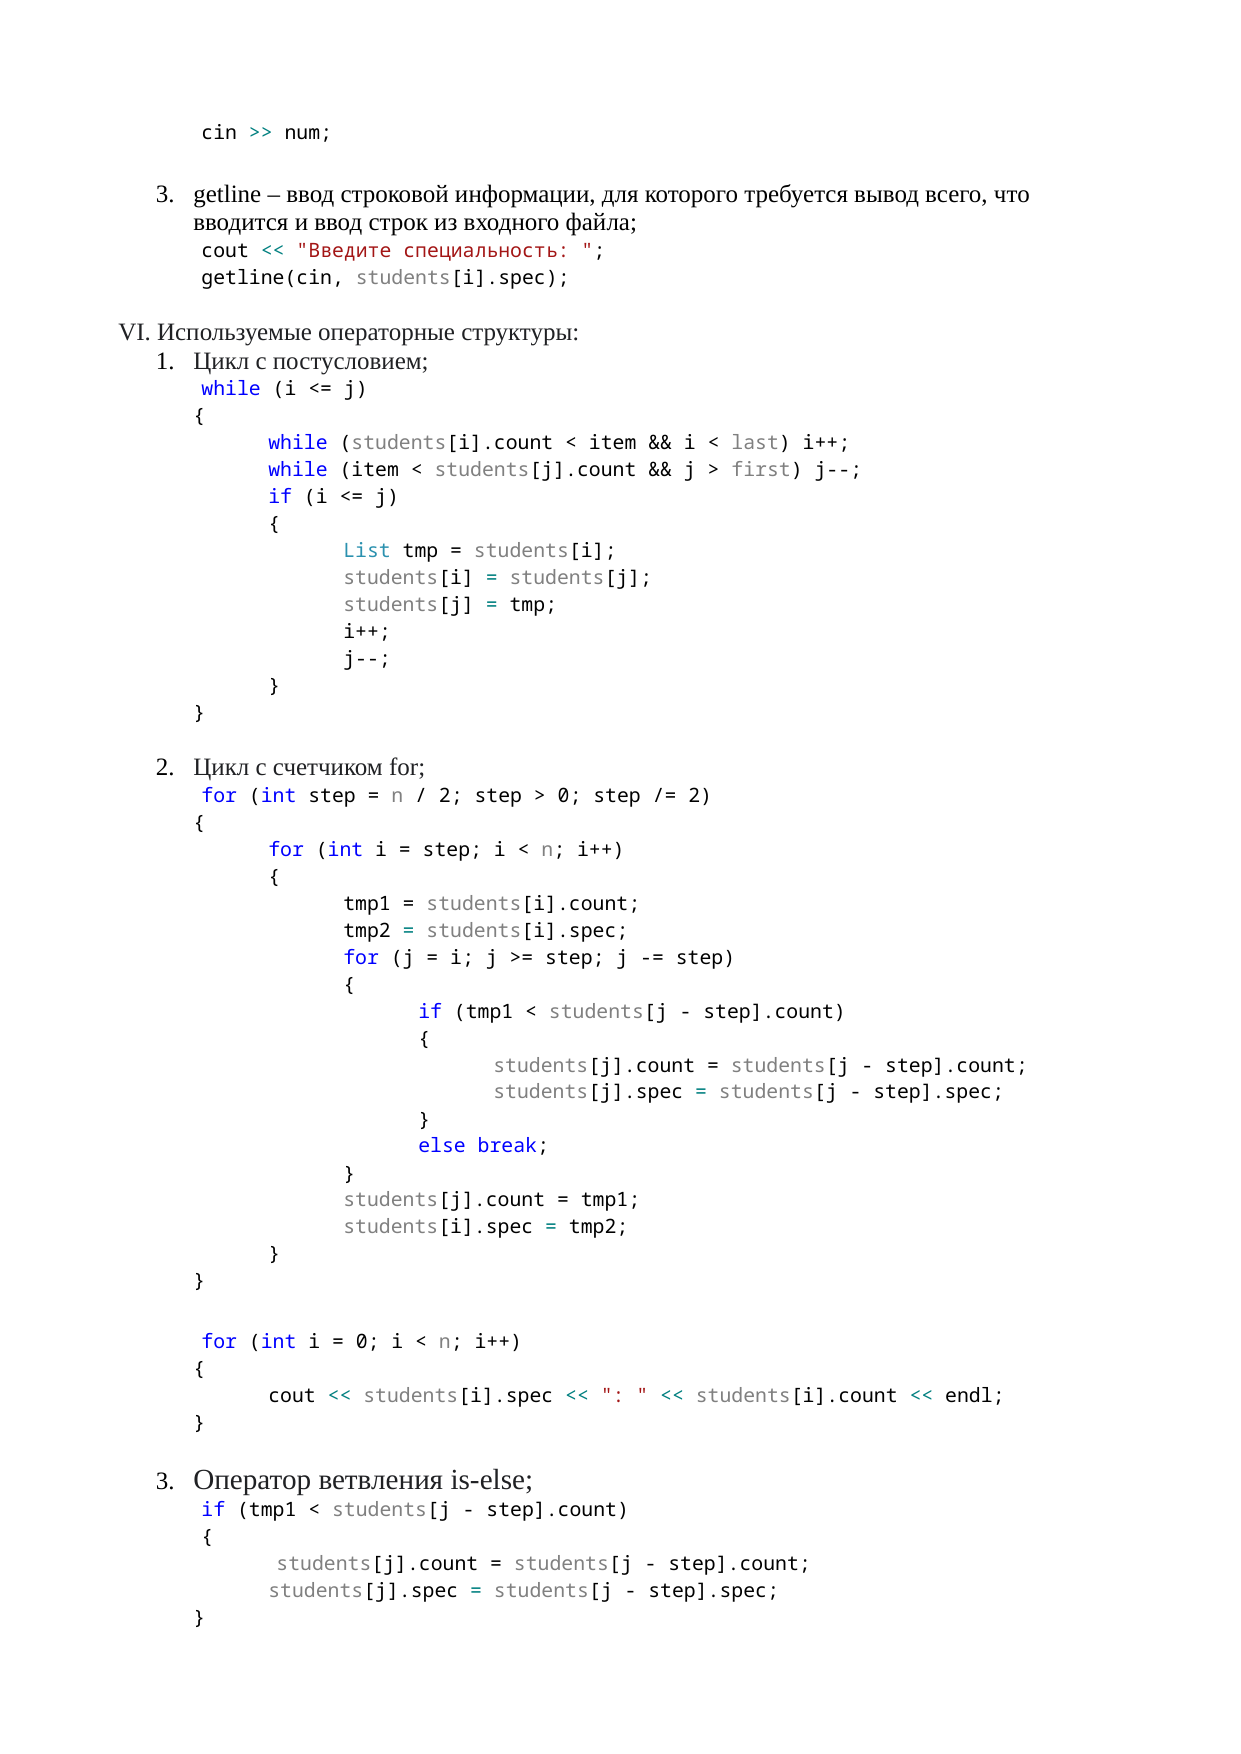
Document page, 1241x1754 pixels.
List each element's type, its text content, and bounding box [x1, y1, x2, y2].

text if (i <= j) [118, 482, 1122, 509]
text } [118, 1267, 1122, 1294]
list Цикл с постусловием; [156, 346, 1122, 374]
text students[j].spec = students[j - step].spec; [118, 1078, 1122, 1105]
text } [118, 1105, 1122, 1132]
text tmp2 = students[i].spec; [118, 916, 1122, 943]
text while (i <= j) [118, 374, 1122, 402]
text students[j] = tmp; [118, 590, 1122, 617]
text getline(cin, students[i].spec); [118, 263, 1122, 290]
text students[j].spec = students[j - step].spec; [118, 1577, 1122, 1603]
text j--; [118, 644, 1122, 671]
text else break; [118, 1132, 1122, 1159]
text if (tmp1 < students[j - step].count) [118, 1496, 1122, 1523]
text cin >> num; [118, 118, 1122, 145]
text students[i] = students[j]; [118, 563, 1122, 590]
text i++; [118, 617, 1122, 644]
text while (students[i].count < item && i < last) i++; [118, 428, 1122, 456]
text { [118, 509, 1122, 536]
text while (item < students[j].count && j > first) j--; [118, 456, 1122, 482]
text { [118, 970, 1122, 997]
list getline – ввод строковой информации, для которого требуется вывод всего, что вводится и ввод строк из входного файла; [156, 179, 1122, 236]
list Цикл с счетчиком for; [156, 752, 1122, 781]
text for (int i = step; i < n; i++) [118, 835, 1122, 862]
text students[j].count = tmp1; [118, 1186, 1122, 1213]
text { [118, 402, 1122, 428]
text cout << students[i].spec << ": " << students[i].count << endl; [118, 1381, 1122, 1408]
text } [118, 1408, 1122, 1435]
text cout << "Введите специальность: "; [118, 236, 1122, 263]
text { [118, 1024, 1122, 1051]
text { [118, 862, 1122, 889]
text { [118, 1354, 1122, 1381]
text { [118, 808, 1122, 835]
text VI. Используемые операторные структуры: [118, 317, 1122, 346]
text } [118, 1159, 1122, 1186]
text students[j].count = students[j - step].count; [118, 1549, 1122, 1577]
text for (int i = 0; i < n; i++) [118, 1327, 1122, 1354]
text List tmp = students[i]; [118, 536, 1122, 563]
text if (tmp1 < students[j - step].count) [118, 997, 1122, 1024]
text for (int step = n / 2; step > 0; step /= 2) [118, 781, 1122, 808]
text tmp1 = students[i].count; [118, 889, 1122, 916]
text students[i].spec = tmp2; [118, 1213, 1122, 1240]
text } [118, 671, 1122, 698]
list Оператор ветвления is-else; [156, 1462, 1122, 1496]
text students[j].count = students[j - step].count; [118, 1051, 1122, 1078]
text for (j = i; j >= step; j -= step) [118, 943, 1122, 970]
text { [118, 1523, 1122, 1549]
text } [118, 698, 1122, 725]
text } [118, 1240, 1122, 1267]
text } [118, 1603, 1122, 1631]
